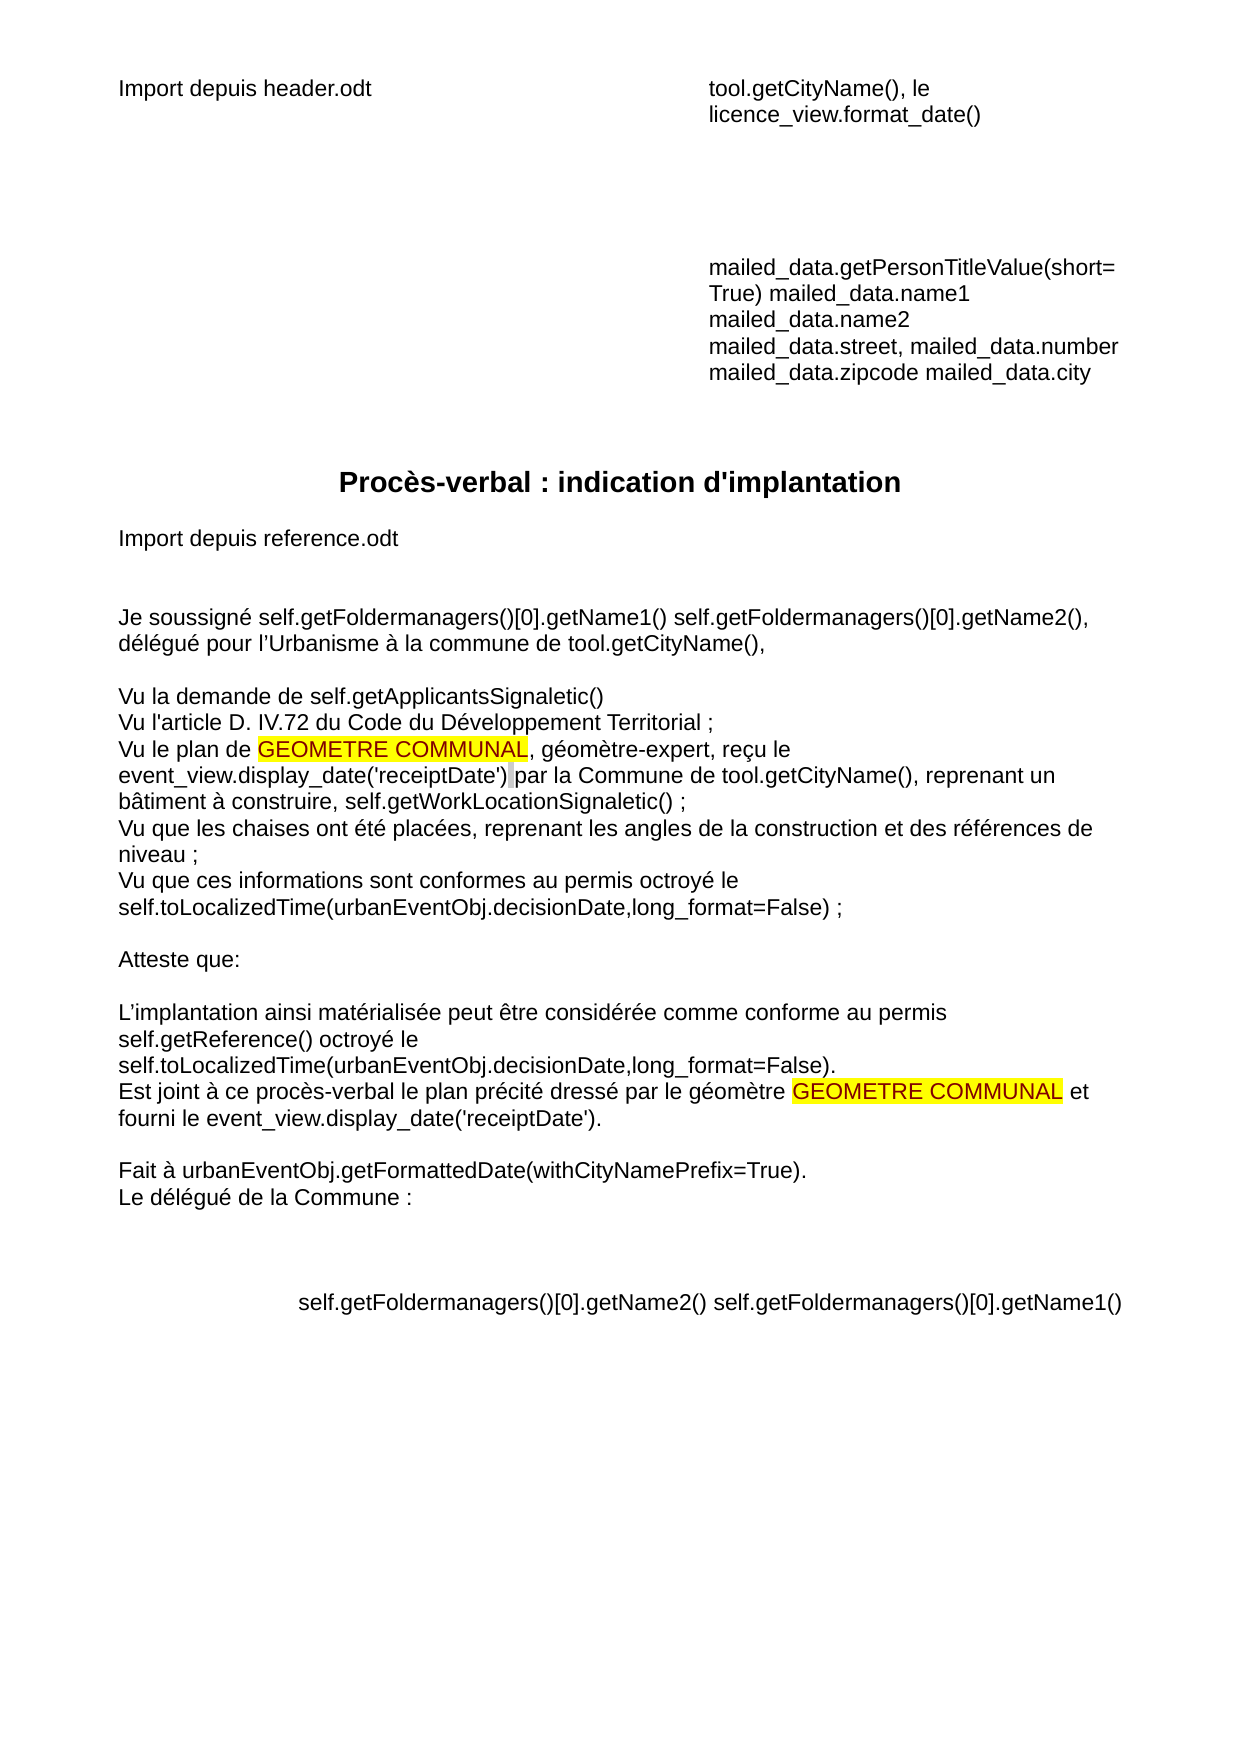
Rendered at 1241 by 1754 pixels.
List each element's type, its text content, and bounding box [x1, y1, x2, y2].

text Je soussigné self.getFoldermanagers()[0].getName1() self.getFoldermanagers()[0].getName2(), délégué pour l’Urbanisme à la commune de tool.getCityName(), [118, 604, 1122, 657]
text Vu la demande de self.getApplicantsSignaletic() [118, 683, 1122, 709]
text Vu le plan de GEOMETRE COMMUNAL, géomètre-expert, reçu le event_view.display_date('receiptDate') par la Commune de tool.getCityName(), reprenant un bâtiment à construire, self.getWorkLocationSignaletic() ; [118, 736, 1122, 815]
text Vu que les chaises ont été placées, reprenant les angles de la construction et des références de niveau ; [118, 815, 1122, 867]
table_header tool.getCityName(), le licence_view.format_date() mailed_data.getPersonTitleValue(short=True) mailed_data.name1 mailed_data.name2 mailed_data.street, mailed_data.number mailed_data.zipcode mailed_data.city [709, 75, 1123, 398]
text Import depuis reference.odt [118, 525, 1122, 551]
text self.getFoldermanagers()[0].getName2() self.getFoldermanagers()[0].getName1() [118, 1289, 1122, 1315]
text Est joint à ce procès-verbal le plan précité dressé par le géomètre GEOMETRE COMMUNAL et fourni le event_view.display_date('receiptDate'). [118, 1078, 1122, 1131]
text Le délégué de la Commune : [118, 1184, 1122, 1210]
table_header Import depuis header.odt [118, 75, 708, 398]
text Fait à urbanEventObj.getFormattedDate(withCityNamePrefix=True). [118, 1157, 1122, 1184]
text Vu que ces informations sont conformes au permis octroyé le self.toLocalizedTime(urbanEventObj.decisionDate,long_format=False) ; [118, 867, 1122, 920]
text L’implantation ainsi matérialisée peut être considérée comme conforme au permis self.getReference() octroyé le self.toLocalizedTime(urbanEventObj.decisionDate,long_format=False). [118, 999, 1122, 1078]
text Atteste que: [118, 946, 1122, 973]
text Vu l'article D. IV.72 du Code du Développement Territorial ; [118, 709, 1122, 736]
subtitle Procès-verbal : indication d'implantation [118, 465, 1122, 498]
